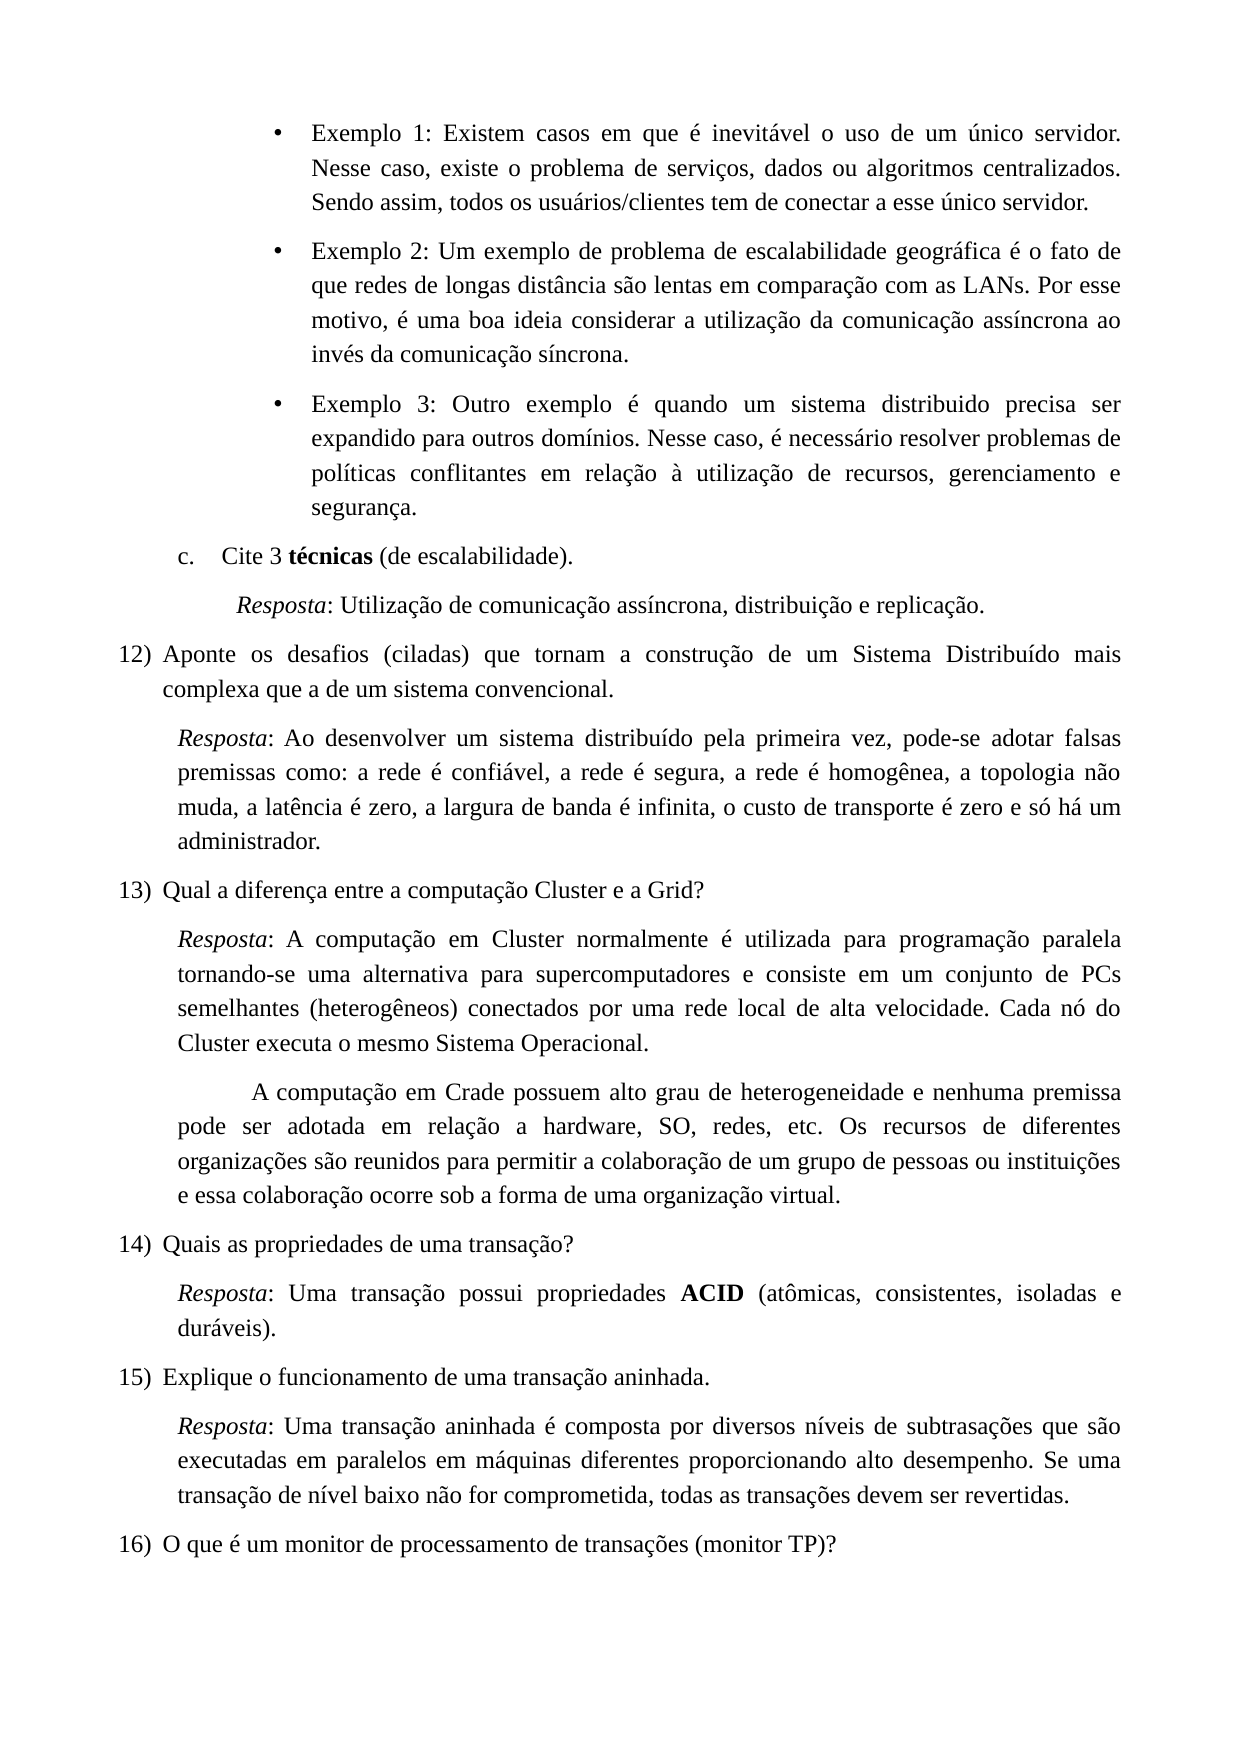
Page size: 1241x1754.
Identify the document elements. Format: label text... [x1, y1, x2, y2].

list Exemplo 1: Existem casos em que é inevitável o uso de um único servidor. Nesse caso, existe o problema de serviços, dados ou algoritmos centralizados. Sendo assim, todos os usuários/clientes tem de conectar a esse único servidor. [274, 118, 1122, 216]
text Resposta: Uma transação aninhada é composta por diversos níveis de subtrasações que são executadas em paralelos em máquinas diferentes proporcionando alto desempenho. Se uma transação de nível baixo não for comprometida, todas as transações devem ser revertidas. [177, 1411, 1122, 1509]
list Exemplo 2: Um exemplo de problema de escalabilidade geográfica é o fato de que redes de longas distância são lentas em comparação com as LANs. Por esse motivo, é uma boa ideia considerar a utilização da comunicação assíncrona ao invés da comunicação síncrona. [274, 236, 1122, 368]
list Quais as propriedades de uma transação? [118, 1229, 1122, 1258]
text Resposta: Ao desenvolver um sistema distribuído pela primeira vez, pode-se adotar falsas premissas como: a rede é confiável, a rede é segura, a rede é homogênea, a topologia não muda, a latência é zero, a largura de banda é infinita, o custo de transporte é zero e só há um administrador. [177, 723, 1122, 855]
list Exemplo 3: Outro exemplo é quando um sistema distribuido precisa ser expandido para outros domínios. Nesse caso, é necessário resolver problemas de políticas conflitantes em relação à utilização de recursos, gerenciamento e segurança. [274, 389, 1122, 521]
list O que é um monitor de processamento de transações (monitor TP)? [118, 1529, 1122, 1558]
text Resposta: A computação em Cluster normalmente é utilizada para programação paralela tornando-se uma alternativa para supercomputadores e consiste em um conjunto de PCs semelhantes (heterogêneos) conectados por uma rede local de alta velocidade. Cada nó do Cluster executa o mesmo Sistema Operacional. [177, 924, 1122, 1057]
list Cite 3 técnicas (de escalabilidade). [148, 541, 1122, 570]
text A computação em Crade possuem alto grau de heterogeneidade e nenhuma premissa pode ser adotada em relação a hardware, SO, redes, etc. Os recursos de diferentes organizações são reunidos para permitir a colaboração de um grupo de pessoas ou instituições e essa colaboração ocorre sob a forma de uma organização virtual. [177, 1077, 1122, 1209]
list Explique o funcionamento de uma transação aninhada. [118, 1362, 1122, 1391]
text Resposta: Uma transação possui propriedades ACID (atômicas, consistentes, isoladas e duráveis). [177, 1278, 1122, 1342]
list Qual a diferença entre a computação Cluster e a Grid? [118, 875, 1122, 904]
list Aponte os desafios (ciladas) que tornam a construção de um Sistema Distribuído mais complexa que a de um sistema convencional. [118, 639, 1122, 702]
text Resposta: Utilização de comunicação assíncrona, distribuição e replicação. [236, 590, 1122, 619]
